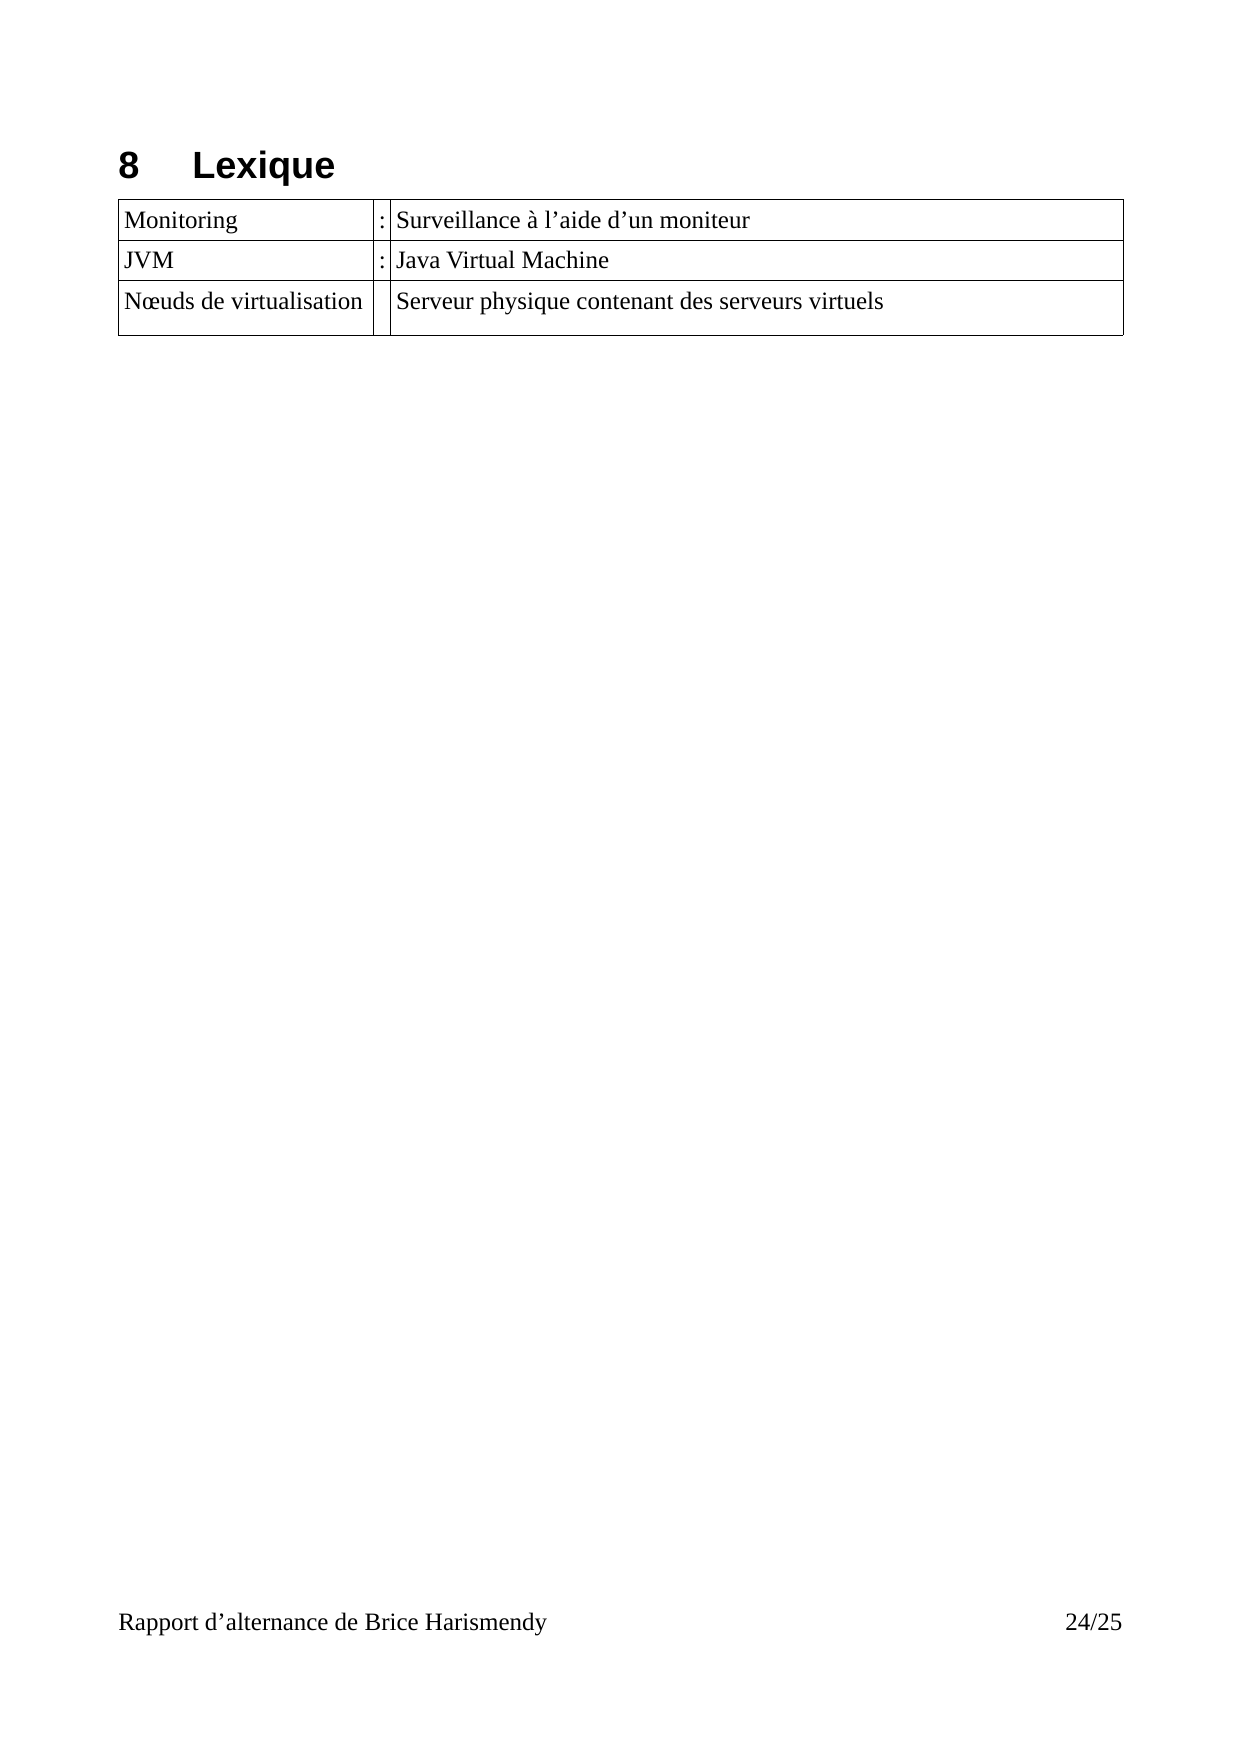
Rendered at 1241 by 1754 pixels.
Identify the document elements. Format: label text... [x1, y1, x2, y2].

table_cell Serveur physique contenant des serveurs virtuels [391, 281, 1123, 335]
table_cell : [374, 241, 390, 280]
table_header Monitoring [119, 200, 373, 239]
table_cell Nœuds de virtualisation [119, 281, 373, 335]
subtitle Lexique [118, 143, 1122, 187]
table_cell JVM [119, 241, 373, 280]
table_header Surveillance à l’aide d’un moniteur [391, 200, 1123, 239]
table_header : [374, 200, 390, 239]
table_cell Java Virtual Machine [391, 241, 1123, 280]
table_cell [374, 281, 390, 335]
